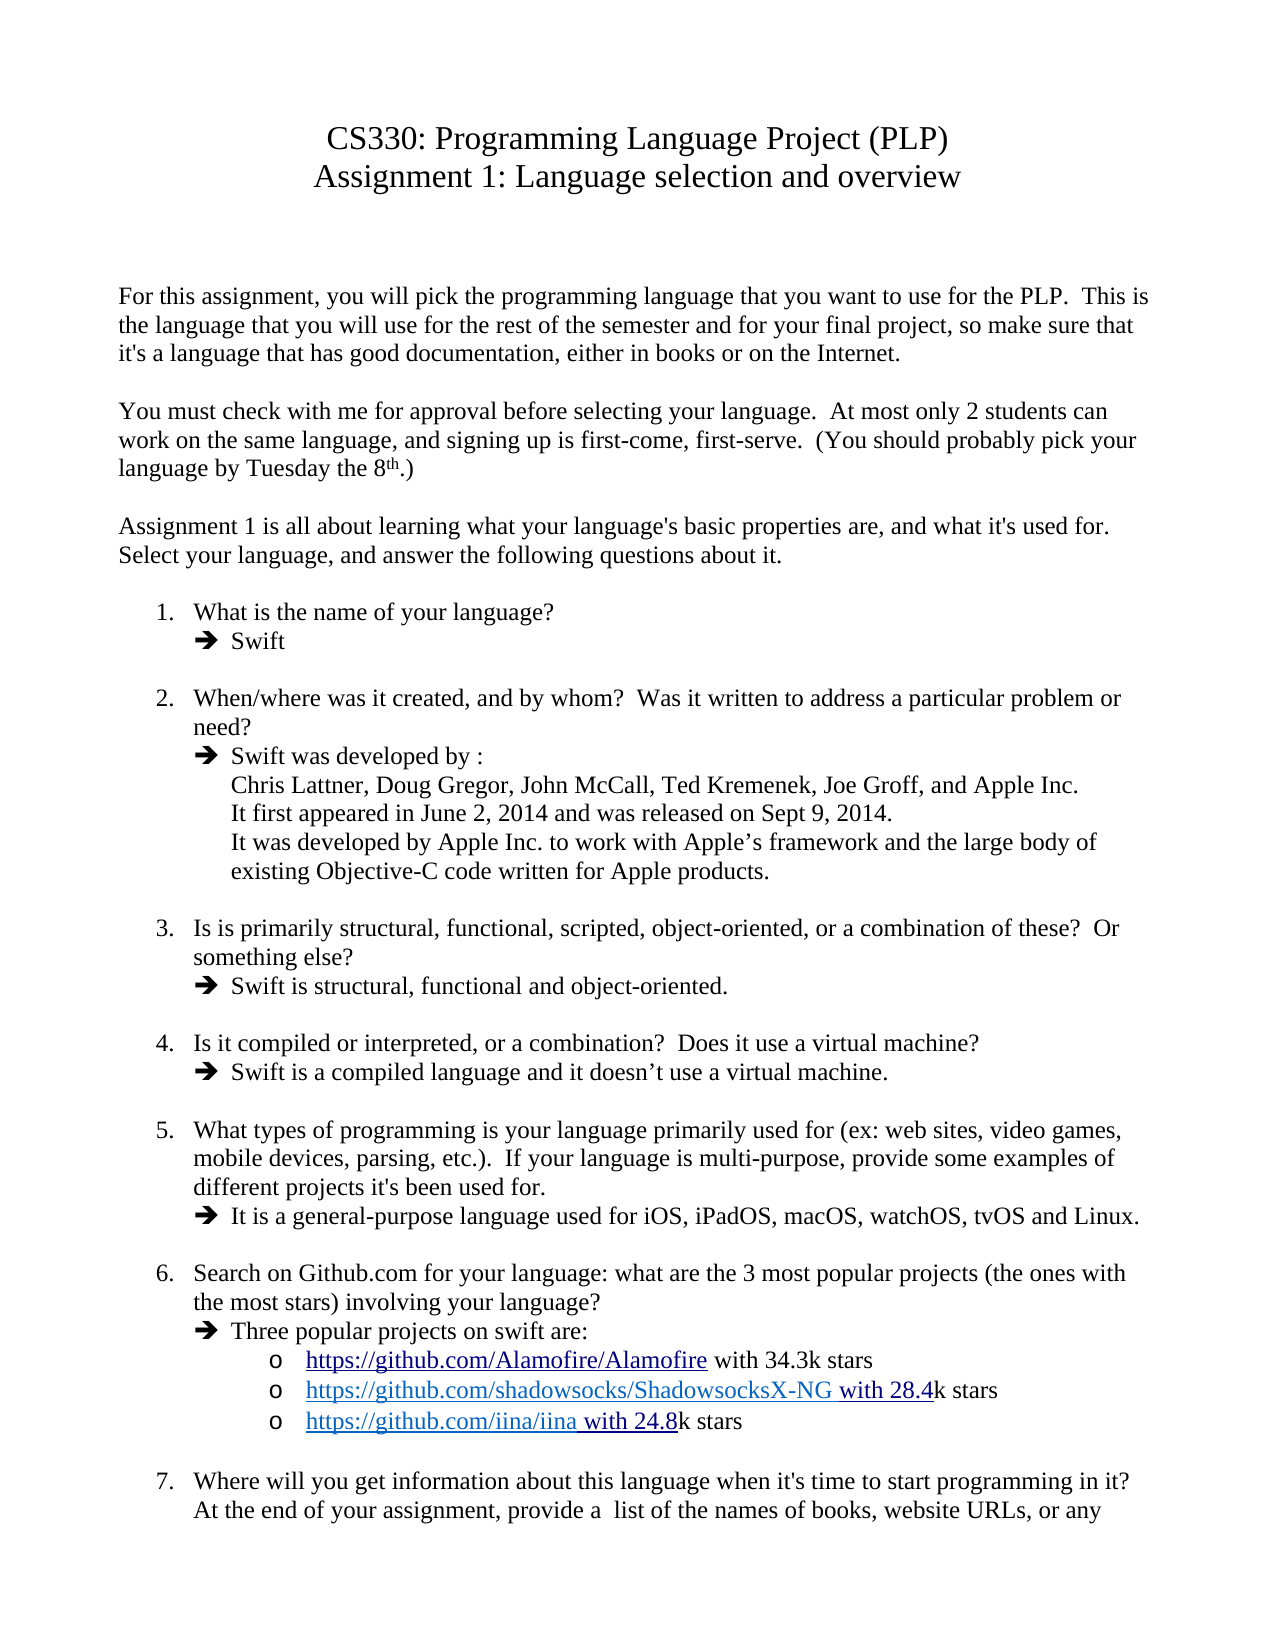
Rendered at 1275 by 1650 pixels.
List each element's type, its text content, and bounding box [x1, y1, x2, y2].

list Swift is a compiled language and it doesn’t use a virtual machine. [193, 1057, 1157, 1086]
list Is is primarily structural, functional, scripted, object-oriented, or a combination of these? Or something else? [156, 913, 1157, 971]
text Assignment 1: Language selection and overview [118, 156, 1157, 195]
list What types of programming is your language primarily used for (ex: web sites, video games, mobile devices, parsing, etc.). If your language is multi-purpose, provide some examples of different projects it's been used for. [156, 1115, 1157, 1201]
list Search on Github.com for your language: what are the 3 most popular projects (the ones with the most stars) involving your language? [156, 1258, 1157, 1316]
list https://github.com/iina/iina with 24.8k stars [268, 1406, 1157, 1437]
text CS330: Programming Language Project (PLP) [118, 118, 1157, 156]
list https://github.com/Alamofire/Alamofire with 34.3k stars [268, 1345, 1157, 1376]
text It was developed by Apple Inc. to work with Apple’s framework and the large body of existing Objective-C code written for Apple products. [231, 827, 1157, 885]
text For this assignment, you will pick the programming language that you want to use for the PLP. This is the language that you will use for the rest of the semester and for your final project, so make sure that it's a language that has good documentation, either in books or on the Internet. [118, 281, 1157, 367]
list Where will you get information about this language when it's time to start programming in it? At the end of your assignment, provide a list of the names of books, website URLs, or any [156, 1466, 1157, 1523]
list Is it compiled or interpreted, or a combination? Does it use a virtual machine? [156, 1028, 1157, 1057]
list It is a general-purpose language used for iOS, iPadOS, macOS, watchOS, tvOS and Linux. [193, 1201, 1157, 1230]
list Swift is structural, functional and object-oriented. [193, 971, 1157, 1000]
text It first appeared in June 2, 2014 and was released on Sept 9, 2014. [231, 798, 1157, 827]
list Three popular projects on swift are: [193, 1316, 1157, 1345]
list https://github.com/shadowsocks/ShadowsocksX-NG with 28.4k stars [268, 1376, 1157, 1406]
text Assignment 1 is all about learning what your language's basic properties are, and what it's used for. Select your language, and answer the following questions about it. [118, 511, 1157, 568]
text Chris Lattner, Doug Gregor, John McCall, Ted Kremenek, Joe Groff, and Apple Inc. [231, 770, 1157, 798]
list Swift was developed by : [193, 741, 1157, 770]
text You must check with me for approval before selecting your language. At most only 2 students can work on the same language, and signing up is first-come, first-serve. (You should probably pick your language by Tuesday the 8th.) [118, 396, 1157, 482]
list What is the name of your language? [156, 597, 1157, 626]
list When/where was it created, and by whom? Was it written to address a particular problem or need? [156, 683, 1157, 741]
list Swift [193, 626, 1157, 655]
